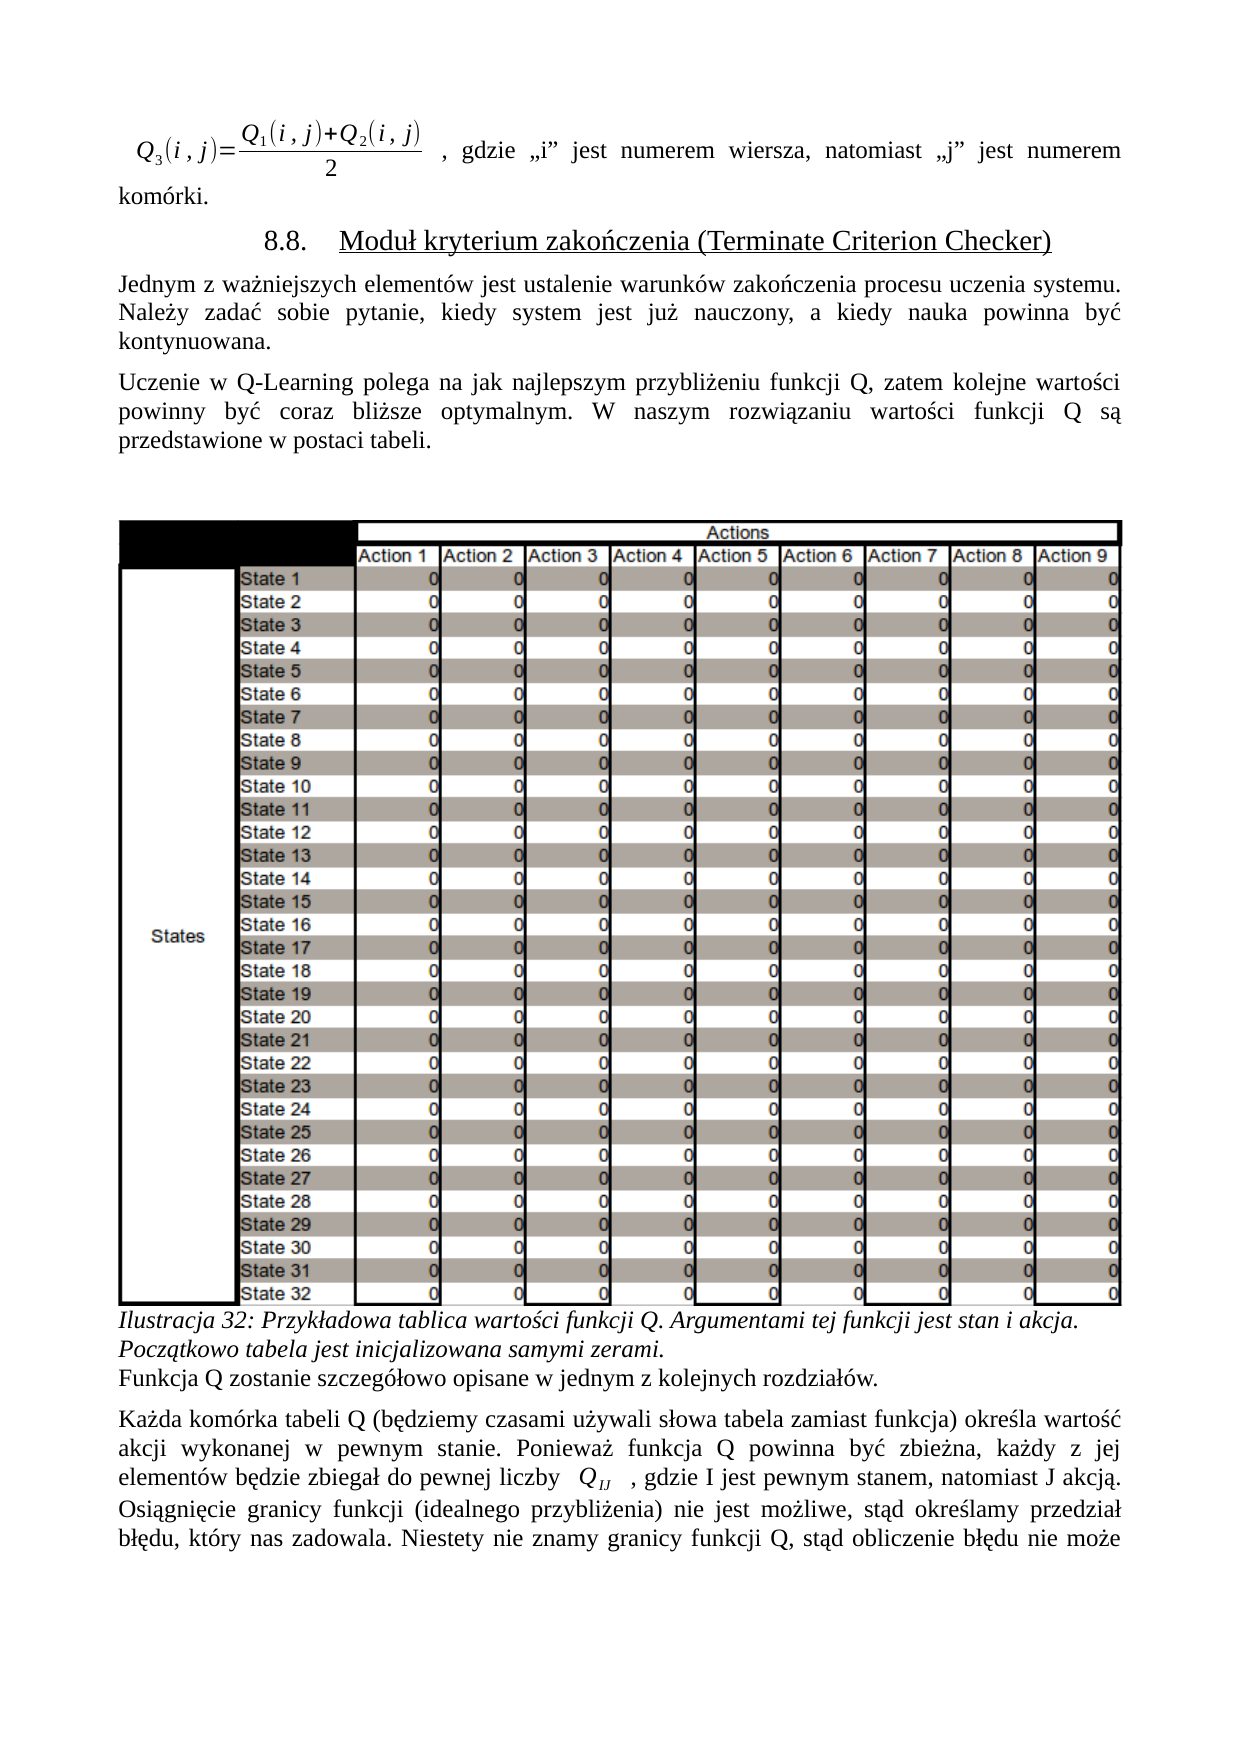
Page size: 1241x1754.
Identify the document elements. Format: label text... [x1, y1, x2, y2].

text Funkcja Q zostanie szczegółowo opisane w jednym z kolejnych rozdziałów. [118, 1363, 1122, 1392]
picture [118, 520, 1123, 1306]
text [118, 507, 1122, 520]
text , gdzie „i” jest numerem wiersza, natomiast „j” jest numerem komórki. [118, 118, 1122, 210]
text Każda komórka tabeli Q (będziemy czasami używali słowa tabela zamiast funkcja) określa wartość akcji wykonanej w pewnym stanie. Ponieważ funkcja Q powinna być zbieżna, każdy z jej elementów będzie zbiegał do pewnej liczby, gdzie I jest pewnym stanem, natomiast J akcją. Osiągnięcie granicy funkcji (idealnego przybliżenia) nie jest możliwe, stąd określamy przedział błędu, który nas zadowala. Niestety nie znamy granicy funkcji Q, stąd obliczenie błędu nie może [118, 1404, 1122, 1551]
text Ilustracja 32: Przykładowa tablica wartości funkcji Q. Argumentami tej funkcji jest stan i akcja. Początkowo tabela jest inicjalizowana samymi zerami. [118, 1306, 1122, 1363]
list Moduł kryterium zakończenia (Terminate Criterion Checker) [193, 223, 1122, 256]
text Uczenie w Q-Learning polega na jak najlepszym przybliżeniu funkcji Q, zatem kolejne wartości powinny być coraz bliższe optymalnym. W naszym rozwiązaniu wartości funkcji Q są przedstawione w postaci tabeli. [118, 367, 1122, 454]
text Jednym z ważniejszych elementów jest ustalenie warunków zakończenia procesu uczenia systemu. Należy zadać sobie pytanie, kiedy system jest już nauczony, a kiedy nauka powinna być kontynuowana. [118, 269, 1122, 355]
